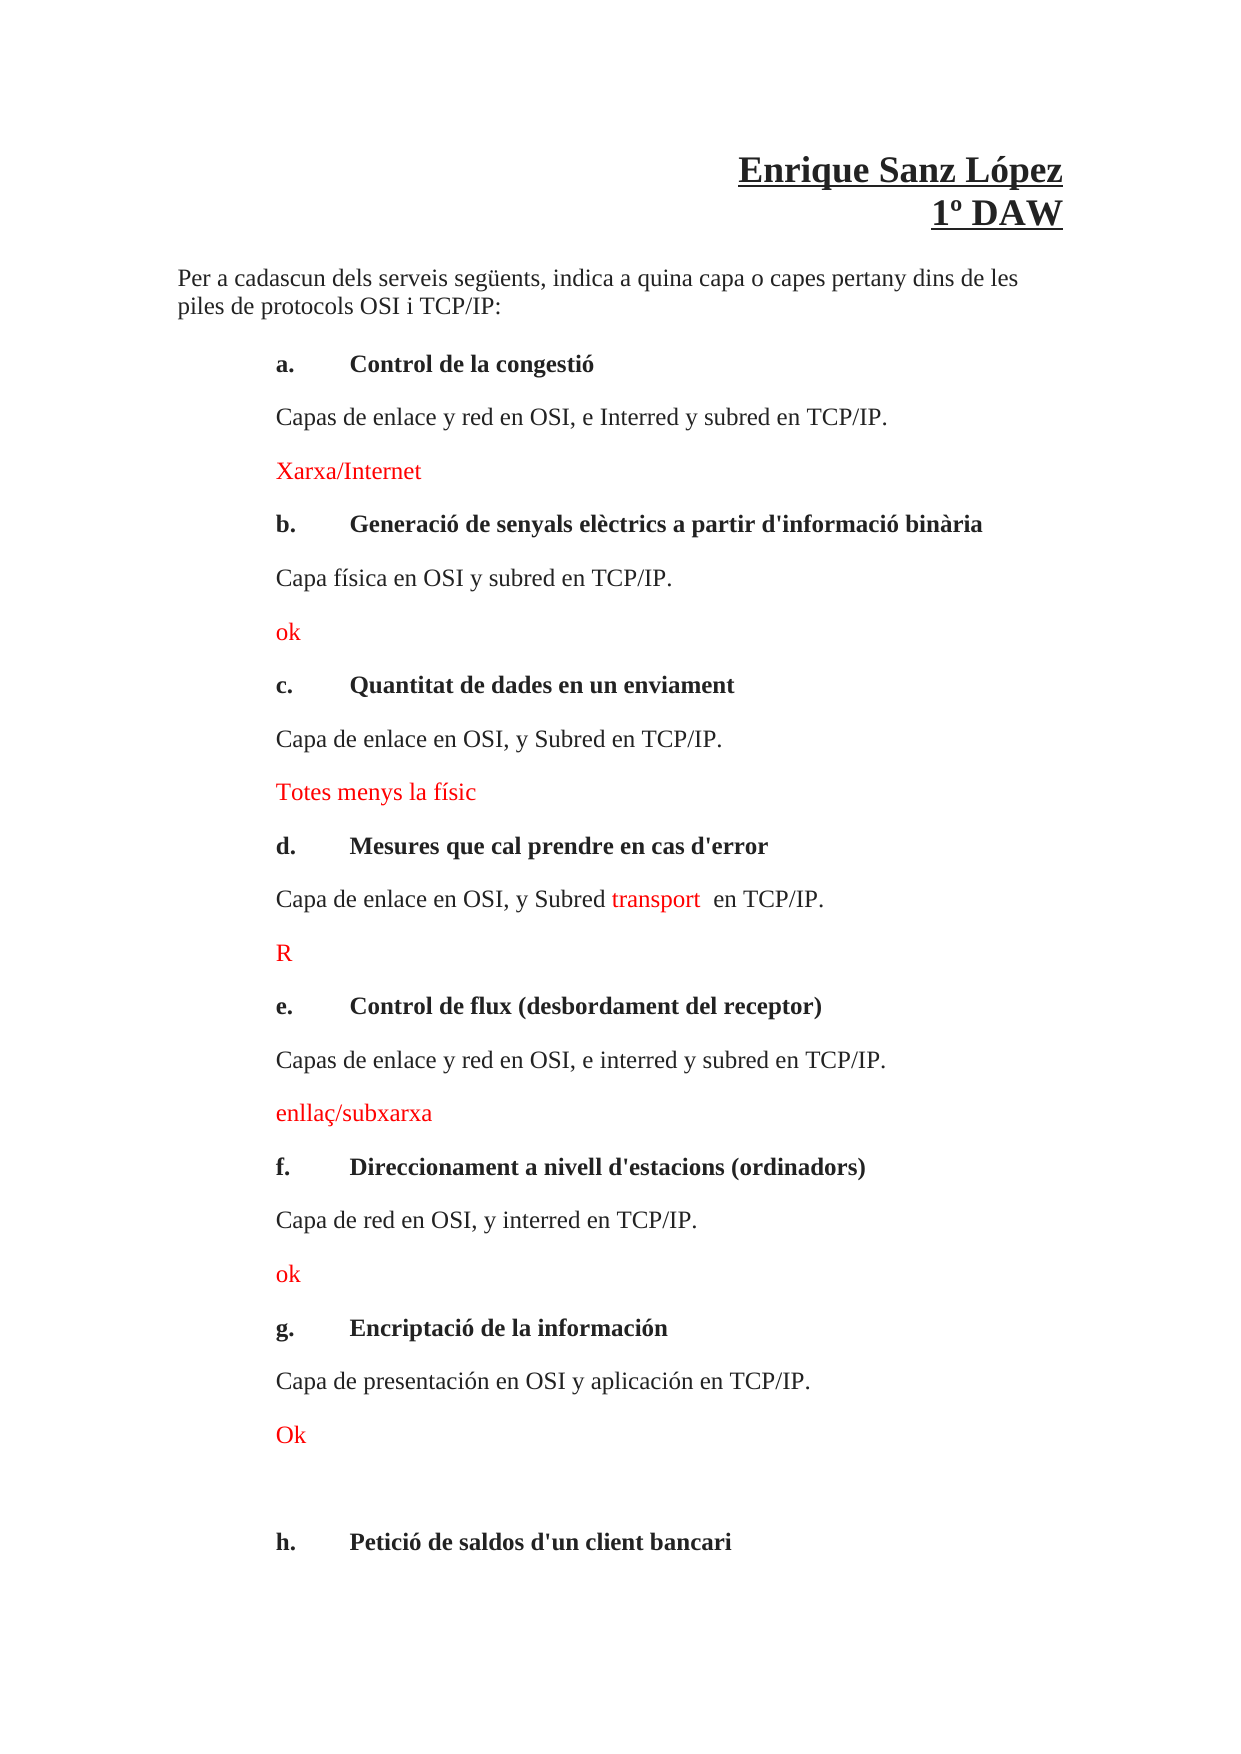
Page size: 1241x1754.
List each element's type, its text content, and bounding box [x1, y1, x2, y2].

text Capa de presentación en OSI y aplicación en TCP/IP. [276, 1366, 1063, 1395]
text enllaç/subxarxa [252, 1098, 1063, 1127]
text Capa de enlace en OSI, y Subred en TCP/IP. [252, 724, 1063, 752]
text Totes menys la físic [252, 777, 1063, 806]
text Per a cadascun dels serveis següents, indica a quina capa o capes pertany dins de les piles de protocols OSI i TCP/IP: [177, 263, 1063, 320]
text ok [276, 1259, 1063, 1288]
text Capa de enlace en OSI, y Subred transport en TCP/IP. [276, 884, 1063, 913]
list Control de la congestió [276, 349, 1063, 378]
text Ok [276, 1420, 1063, 1448]
text Capas de enlace y red en OSI, e Interred y subred en TCP/IP. [276, 402, 1063, 431]
text R [276, 938, 1063, 967]
text Capas de enlace y red en OSI, e interred y subred en TCP/IP. [252, 1045, 1063, 1074]
list Generació de senyals elèctrics a partir d'informació binària [276, 509, 1063, 538]
text ok [276, 617, 1063, 645]
text Capa de red en OSI, y interred en TCP/IP. [276, 1206, 1063, 1234]
list Direccionament a nivell d'estacions (ordinadors) [276, 1152, 1063, 1181]
text Xarxa/Internet [276, 456, 1063, 485]
text 1º DAW [177, 191, 1063, 234]
list Control de flux (desbordament del receptor) [276, 991, 1063, 1020]
list Mesures que cal prendre en cas d'error [276, 831, 1063, 859]
list Encriptació de la información [276, 1313, 1063, 1341]
list Quantitat de dades en un enviament [276, 670, 1063, 699]
text Capa física en OSI y subred en TCP/IP. [276, 563, 1063, 592]
text Enrique Sanz López [177, 148, 1063, 191]
list Petició de saldos d'un client bancari [276, 1527, 1063, 1556]
